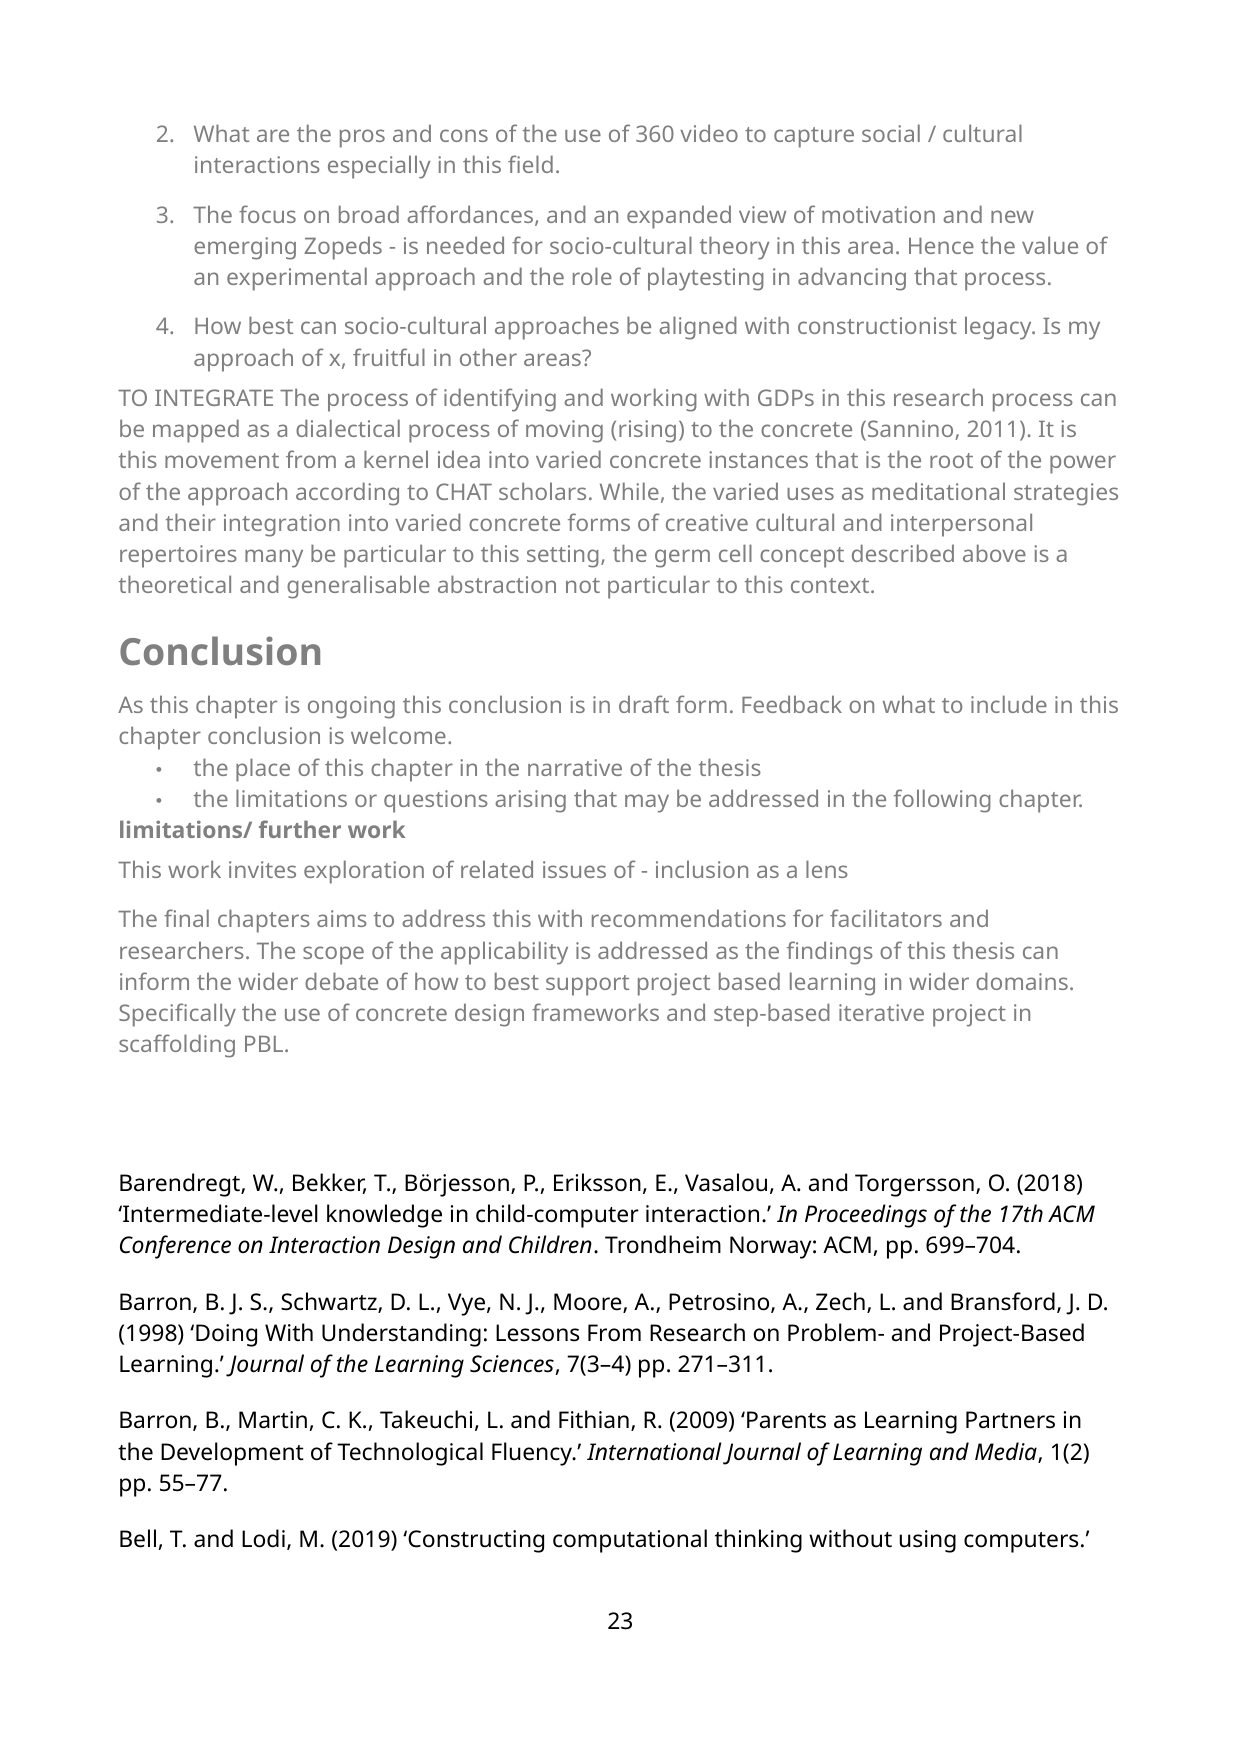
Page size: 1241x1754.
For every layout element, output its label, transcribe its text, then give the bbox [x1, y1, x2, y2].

list How best can socio-cultural approaches be aligned with constructionist legacy. Is my approach of x, fruitful in other areas? [156, 310, 1122, 373]
list the place of this chapter in the narrative of the thesis [156, 751, 1122, 783]
text Bell, T. and Lodi, M. (2019) ‘Constructing computational thinking without using computers.’ [118, 1523, 1122, 1554]
text The final chapters aims to address this with recommendations for facilitators and researchers. The scope of the applicability is addressed as the findings of this thesis can inform the wider debate of how to best support project based learning in wider domains. Specifically the use of concrete design frameworks and step-based iterative project in scaffolding PBL. [118, 903, 1122, 1059]
text Barron, B. J. S., Schwartz, D. L., Vye, N. J., Moore, A., Petrosino, A., Zech, L. and Bransford, J. D. (1998) ‘Doing With Understanding: Lessons From Research on Problem- and Project-Based Learning.’ Journal of the Learning Sciences, 7(3–4) pp. 271–311. [118, 1286, 1122, 1379]
text limitations/ further work [118, 814, 1122, 845]
subtitle Conclusion [118, 625, 1122, 676]
list The focus on broad affordances, and an expanded view of motivation and new emerging Zopeds - is needed for socio-cultural theory in this area. Hence the value of an experimental approach and the role of playtesting in advancing that process. [156, 198, 1122, 292]
text Barron, B., Martin, C. K., Takeuchi, L. and Fithian, R. (2009) ‘Parents as Learning Partners in the Development of Technological Fluency.’ International Journal of Learning and Media, 1(2) pp. 55–77. [118, 1404, 1122, 1498]
text TO INTEGRATE The process of identifying and working with GDPs in this research process can be mapped as a dialectical process of moving (rising) to the concrete (Sannino, 2011). It is this movement from a kernel idea into varied concrete instances that is the root of the power of the approach according to CHAT scholars. While, the varied uses as meditational strategies and their integration into varied concrete forms of creative cultural and interpersonal repertoires many be particular to this setting, the germ cell concept described above is a theoretical and generalisable abstraction not particular to this context. [118, 382, 1122, 600]
list What are the pros and cons of the use of 360 video to capture social / cultural interactions especially in this field. [156, 118, 1122, 181]
text As this chapter is ongoing this conclusion is in draft form. Feedback on what to include in this chapter conclusion is welcome. [118, 689, 1122, 751]
text This work invites exploration of related issues of - inclusion as a lens [118, 854, 1122, 885]
list the limitations or questions arising that may be addressed in the following chapter. [156, 783, 1122, 814]
text Barendregt, W., Bekker, T., Börjesson, P., Eriksson, E., Vasalou, A. and Torgersson, O. (2018) ‘Intermediate-level knowledge in child-computer interaction.’ In Proceedings of the 17th ACM Conference on Interaction Design and Children. Trondheim Norway: ACM, pp. 699–704. [118, 1167, 1122, 1261]
